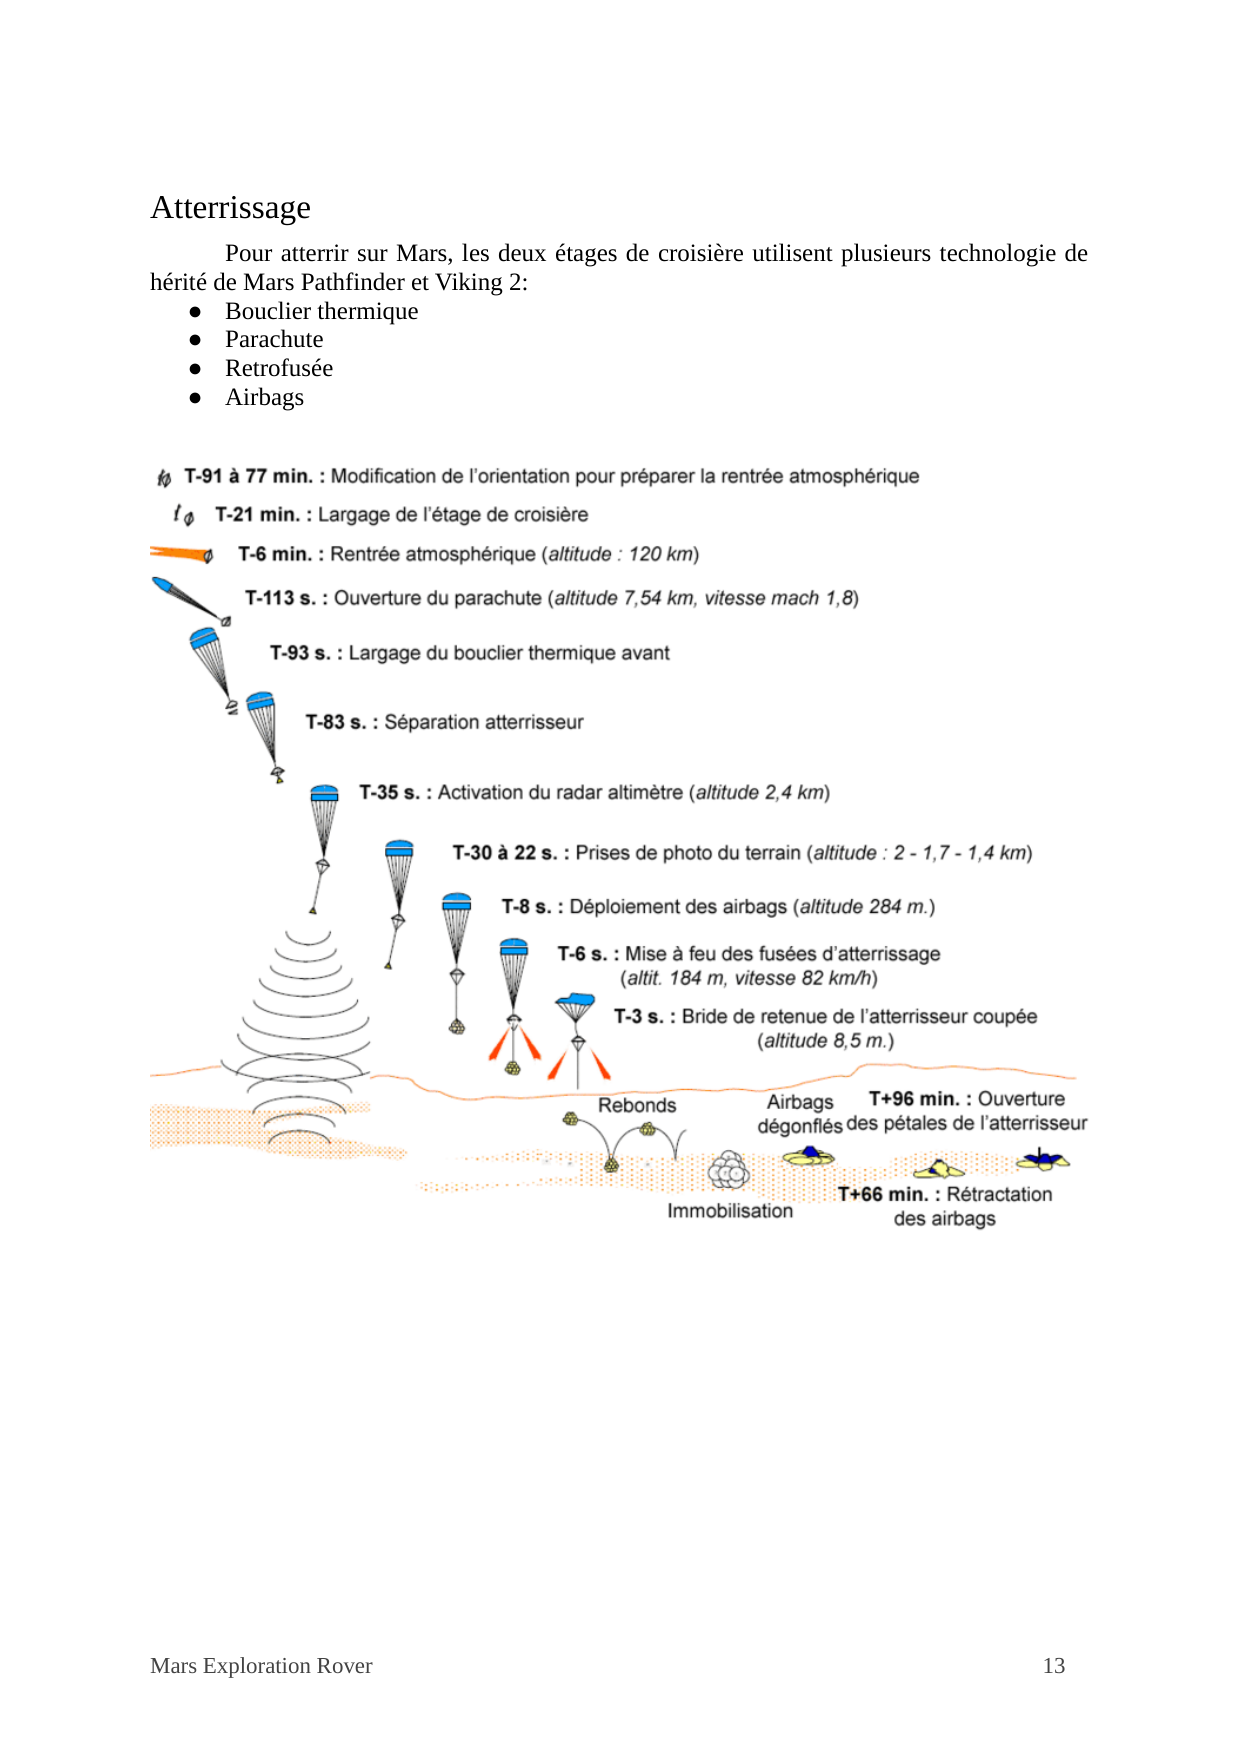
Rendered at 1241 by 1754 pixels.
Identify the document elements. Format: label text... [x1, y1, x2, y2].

text Pour atterrir sur Mars, les deux étages de croisière utilisent plusieurs technologie de hérité de Mars Pathfinder et Viking 2: [150, 238, 1090, 296]
picture [150, 452, 1091, 1234]
list Airbags [187, 382, 1090, 411]
list Retrofusée [187, 353, 1090, 382]
list Bouclier thermique [187, 296, 1090, 324]
subtitle Atterrissage [150, 187, 1090, 226]
list Parachute [187, 324, 1090, 353]
